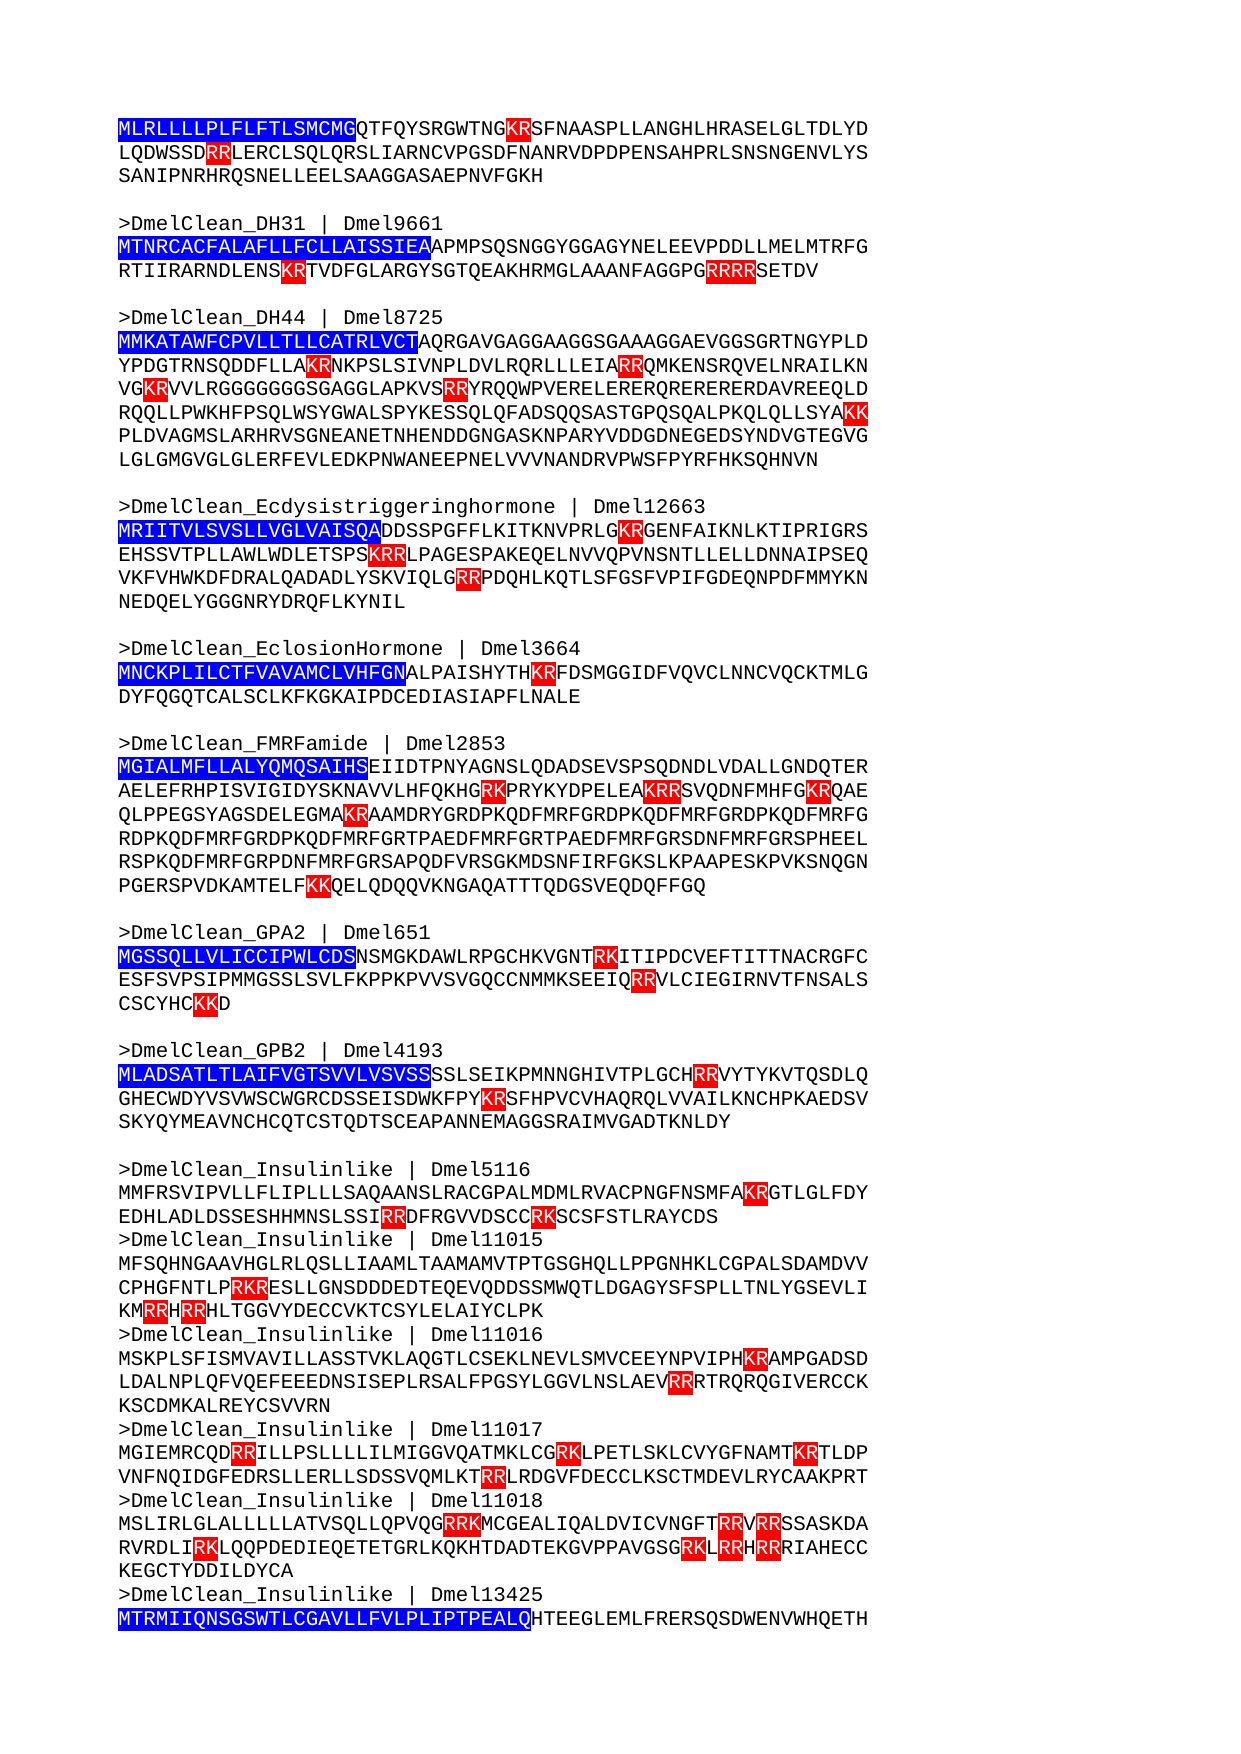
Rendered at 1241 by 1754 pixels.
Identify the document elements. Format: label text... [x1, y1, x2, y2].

text MRIITVLSVSLLVGLVAISQADDSSPGFFLKITKNVPRLGKRGENFAIKNLKTIPRIGRS [118, 520, 1122, 544]
text KSCDMKALREYCSVVRN [118, 1395, 1122, 1419]
text PGERSPVDKAMTELFKKQELQDQQVKNGAQATTTQDGSVEQDQFFGQ [118, 875, 1122, 898]
text NEDQELYGGGNRYDRQFLKYNIL [118, 591, 1122, 615]
text AELEFRHPISVIGIDYSKNAVVLHFQKHGRKPRYKYDPELEAKRRSVQDNFMHFGKRQAE [118, 780, 1122, 804]
text PLDVAGMSLARHRVSGNEANETNHENDDGNGASKNPARYVDDGDNEGEDSYNDVGTEGVG [118, 426, 1122, 449]
text RDPKQDFMRFGRDPKQDFMRFGRTPAEDFMRFGRTPAEDFMRFGRSDNFMRFGRSPHEEL [118, 827, 1122, 851]
text MMKATAWFCPVLLTLLCATRLVCTAQRGAVGAGGAAGGSGAAAGGAEVGGSGRTNGYPLD [118, 331, 1122, 354]
text MMFRSVIPVLLFLIPLLLSAQAANSLRACGPALMDMLRVACPNGFNSMFAKRGTLGLFDY [118, 1182, 1122, 1206]
text MSLIRLGLALLLLLATVSQLLQPVQGRRKMCGEALIQALDVICVNGFTRRVRRSSASKDA [118, 1513, 1122, 1537]
text SANIPNRHRQSNELLEELSAAGGASAEPNVFGKH [118, 165, 1122, 189]
text RVRDLIRKLQQPDEDIEQETETGRLKQKHTDADTEKGVPPAVGSGRKLRRHRRRIAHECC [118, 1537, 1122, 1561]
text EDHLADLDSSESHHMNSLSSIRRDFRGVVDSCCRKSCSFSTLRAYCDS [118, 1206, 1122, 1229]
text >DmelClean_GPA2 | Dmel651 [118, 922, 1122, 946]
text DYFQGQTCALSCLKFKGKAIPDCEDIASIAPFLNALE [118, 686, 1122, 709]
text MLRLLLLPLFLFTLSMCMGQTFQYSRGWTNGKRSFNAASPLLANGHLHRASELGLTDLYD [118, 118, 1122, 142]
text ESFSVPSIPMMGSSLSVLFKPPKPVVSVGQCCNMMKSEEIQRRVLCIEGIRNVTFNSALS [118, 969, 1122, 993]
text MLADSATLTLAIFVGTSVVLVSVSSSSLSEIKPMNNGHIVTPLGCHRRVYTYKVTQSDLQ [118, 1064, 1122, 1088]
text RSPKQDFMRFGRPDNFMRFGRSAPQDFVRSGKMDSNFIRFGKSLKPAAPESKPVKSNQGN [118, 851, 1122, 875]
text RTIIRARNDLENSKRTVDFGLARGYSGTQEAKHRMGLAAANFAGGPGRRRRSETDV [118, 260, 1122, 284]
text >DmelClean_Ecdysistriggeringhormone | Dmel12663 [118, 496, 1122, 520]
text >DmelClean_Insulinlike | Dmel11016 [118, 1324, 1122, 1348]
text MSKPLSFISMVAVILLASSTVKLAQGTLCSEKLNEVLSMVCEEYNPVIPHKRAMPGADSD [118, 1348, 1122, 1371]
text >DmelClean_Insulinlike | Dmel11017 [118, 1419, 1122, 1442]
text KMRRHRRHLTGGVYDECCVKTCSYLELAIYCLPK [118, 1300, 1122, 1324]
text LDALNPLQFVQEFEEEDNSISEPLRSALFPGSYLGGVLNSLAEVRRRTRQRQGIVERCCK [118, 1371, 1122, 1395]
text CPHGFNTLPRKRESLLGNSDDDEDTEQEVQDDSSMWQTLDGAGYSFSPLLTNLYGSEVLI [118, 1277, 1122, 1300]
text MGSSQLLVLICCIPWLCDSNSMGKDAWLRPGCHKVGNTRKITIPDCVEFTITTNACRGFC [118, 946, 1122, 969]
text LQDWSSDRRLERCLSQLQRSLIARNCVPGSDFNANRVDPDPENSAHPRLSNSNGENVLYS [118, 142, 1122, 165]
text CSCYHCKKD [118, 993, 1122, 1017]
text EHSSVTPLLAWLWDLETSPSKRRLPAGESPAKEQELNVVQPVNSNTLLELLDNNAIPSEQ [118, 544, 1122, 567]
text >DmelClean_Insulinlike | Dmel5116 [118, 1158, 1122, 1182]
text MGIALMFLLALYQMQSAIHSEIIDTPNYAGNSLQDADSEVSPSQDNDLVDALLGNDQTER [118, 757, 1122, 780]
text MTRMIIQNSGSWTLCGAVLLFVLPLIPTPEALQHTEEGLEMLFRERSQSDWENVWHQETH [118, 1608, 1122, 1631]
text RQQLLPWKHFPSQLWSYGWALSPYKESSQLQFADSQQSASTGPQSQALPKQLQLLSYAKK [118, 402, 1122, 426]
text SKYQYMEAVNCHCQTCSTQDTSCEAPANNEMAGGSRAIMVGADTKNLDY [118, 1111, 1122, 1135]
text VKFVHWKDFDRALQADADLYSKVIQLGRRPDQHLKQTLSFGSFVPIFGDEQNPDFMMYKN [118, 567, 1122, 591]
text >DmelClean_Insulinlike | Dmel11018 [118, 1489, 1122, 1513]
text >DmelClean_DH31 | Dmel9661 [118, 213, 1122, 236]
text VGKRVVLRGGGGGGGSGAGGLAPKVSRRYRQQWPVERELERERQRERERERDAVREEQLD [118, 378, 1122, 402]
text >DmelClean_Insulinlike | Dmel13425 [118, 1584, 1122, 1608]
text MTNRCACFALAFLLFCLLAISSIEAAPMPSQSNGGYGGAGYNELEEVPDDLLMELMTRFG [118, 236, 1122, 260]
text >DmelClean_DH44 | Dmel8725 [118, 307, 1122, 331]
text >DmelClean_FMRFamide | Dmel2853 [118, 733, 1122, 757]
text KEGCTYDDILDYCA [118, 1561, 1122, 1584]
text LGLGMGVGLGLERFEVLEDKPNWANEEPNELVVVNANDRVPWSFPYRFHKSQHNVN [118, 449, 1122, 473]
text YPDGTRNSQDDFLLAKRNKPSLSIVNPLDVLRQRLLLEIARRQMKENSRQVELNRAILKN [118, 354, 1122, 378]
text >DmelClean_Insulinlike | Dmel11015 [118, 1229, 1122, 1253]
text >DmelClean_GPB2 | Dmel4193 [118, 1040, 1122, 1064]
text MFSQHNGAAVHGLRLQSLLIAAMLTAAMAMVTPTGSGHQLLPPGNHKLCGPALSDAMDVV [118, 1253, 1122, 1277]
text MNCKPLILCTFVAVAMCLVHFGNALPAISHYTHKRFDSMGGIDFVQVCLNNCVQCKTMLG [118, 662, 1122, 686]
text MGIEMRCQDRRILLPSLLLLILMIGGVQATMKLCGRKLPETLSKLCVYGFNAMTKRTLDP [118, 1442, 1122, 1466]
text QLPPEGSYAGSDELEGMAKRAAMDRYGRDPKQDFMRFGRDPKQDFMRFGRDPKQDFMRFG [118, 804, 1122, 827]
text >DmelClean_EclosionHormone | Dmel3664 [118, 638, 1122, 662]
text VNFNQIDGFEDRSLLERLLSDSSVQMLKTRRLRDGVFDECCLKSCTMDEVLRYCAAKPRT [118, 1466, 1122, 1489]
text GHECWDYVSVWSCWGRCDSSEISDWKFPYKRSFHPVCVHAQRQLVVAILKNCHPKAEDSV [118, 1088, 1122, 1111]
